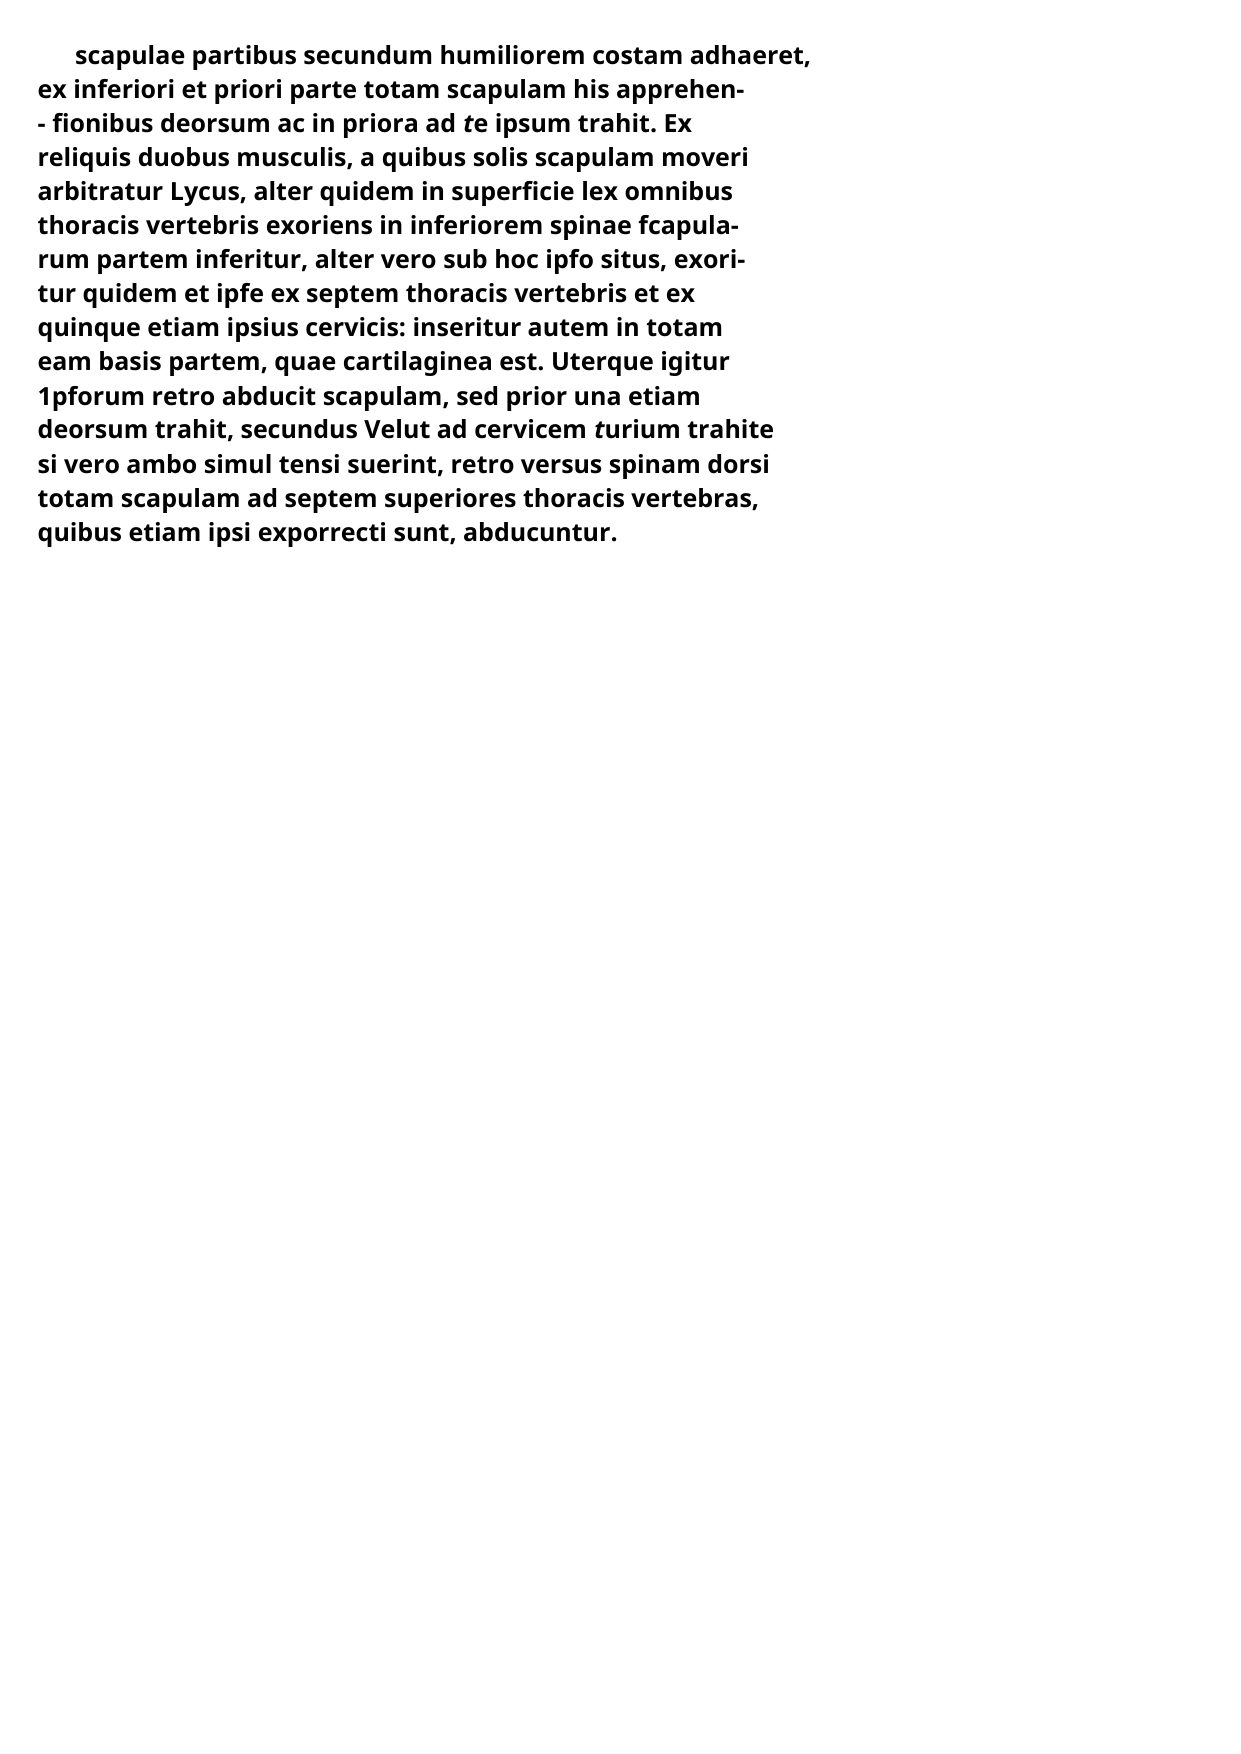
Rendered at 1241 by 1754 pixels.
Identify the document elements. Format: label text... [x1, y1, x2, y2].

text scapulae partibus secundum humiliorem costam adhaeret, ex inferiori et priori parte totam scapulam his apprehen- - fionibus deorsum ac in priora ad te ipsum trahit. Ex reliquis duobus musculis, a quibus solis scapulam moveri arbitratur Lycus, alter quidem in superficie lex omnibus thoracis vertebris exoriens in inferiorem spinae fcapula- rum partem inferitur, alter vero sub hoc ipfo situs, exori- tur quidem et ipfe ex septem thoracis vertebris et ex quinque etiam ipsius cervicis: inseritur autem in totam eam basis partem, quae cartilaginea est. Uterque igitur 1pforum retro abducit scapulam, sed prior una etiam deorsum trahit, secundus Velut ad cervicem turium trahite si vero ambo simul tensi suerint, retro versus spinam dorsi totam scapulam ad septem superiores thoracis vertebras, quibus etiam ipsi exporrecti sunt, abducuntur. [37, 37, 1203, 548]
